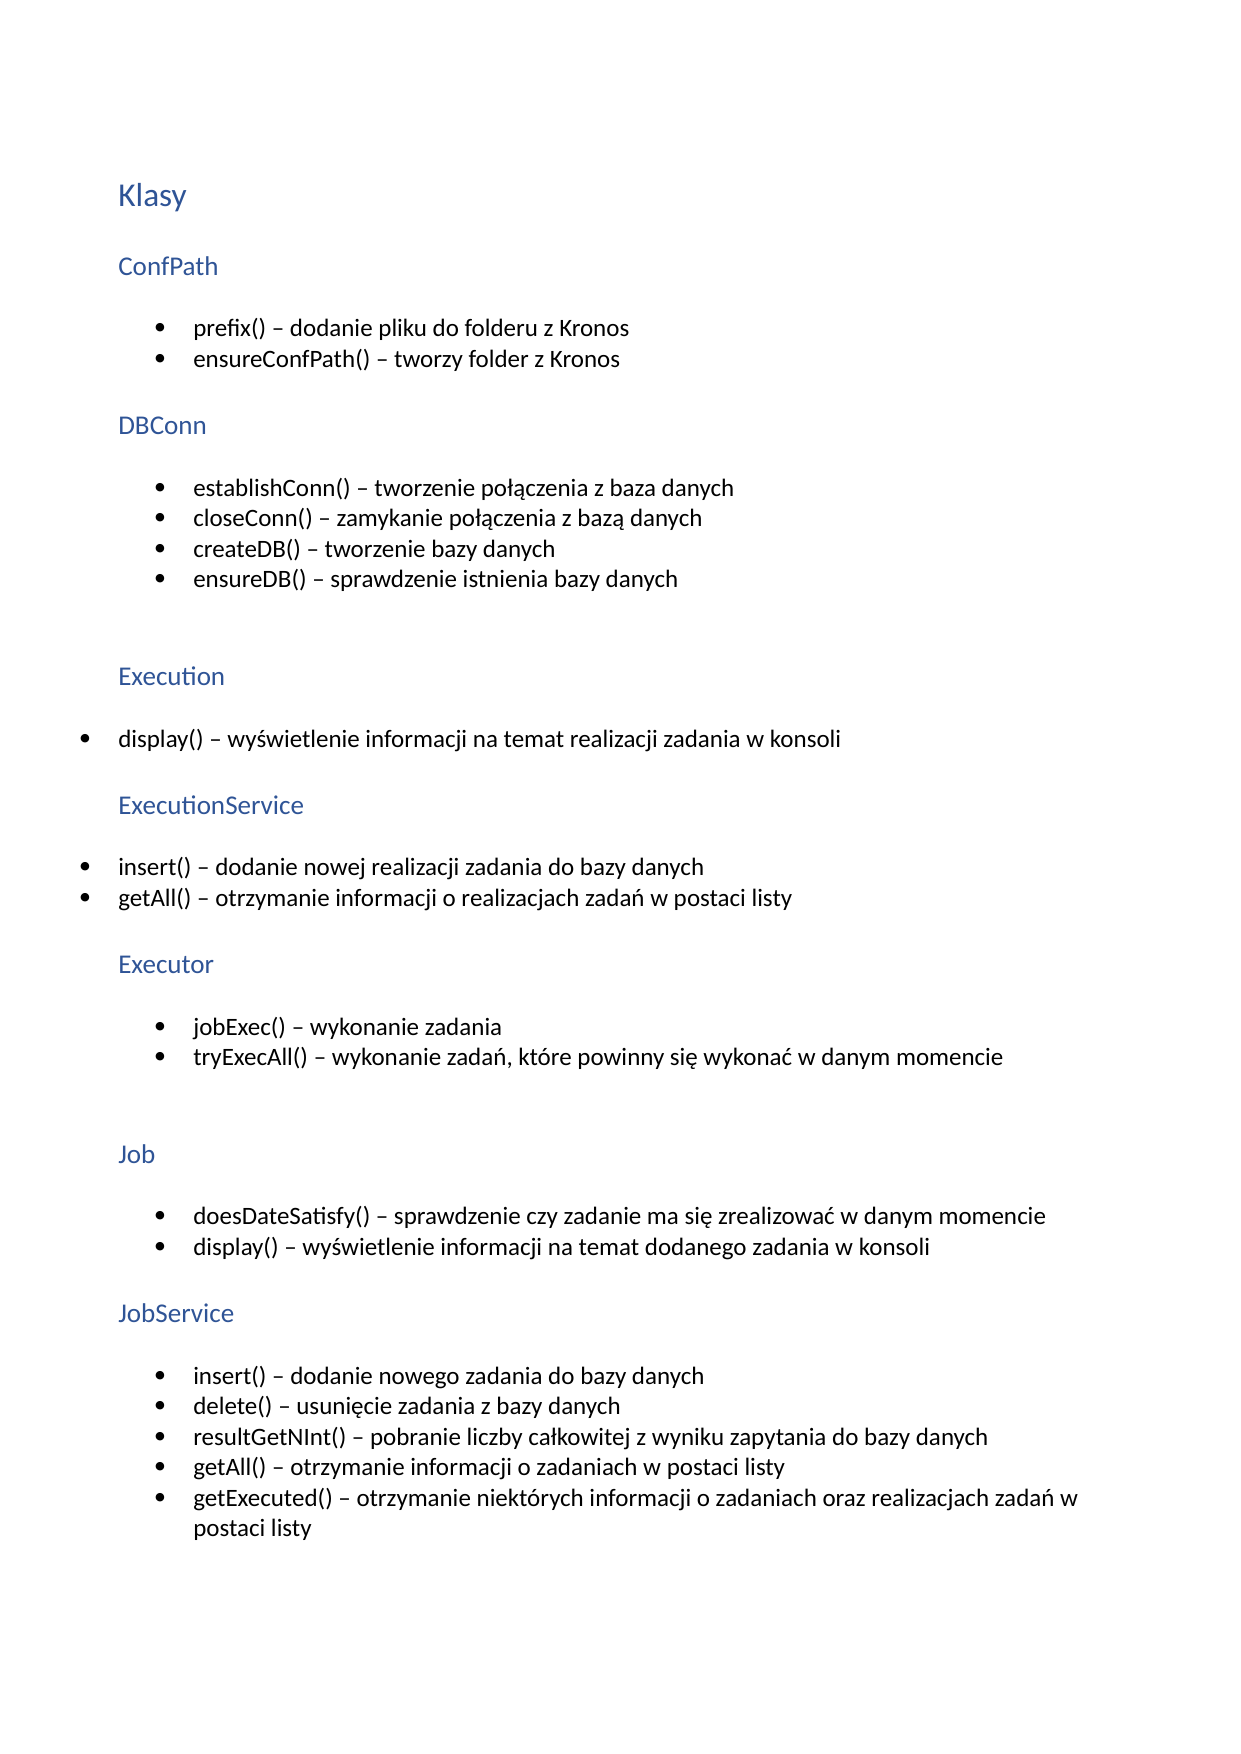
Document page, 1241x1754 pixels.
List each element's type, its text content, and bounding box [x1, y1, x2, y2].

list prefix() – dodanie pliku do folderu z Kronos [156, 313, 1122, 343]
list getExecuted() – otrzymanie niektórych informacji o zadaniach oraz realizacjach zadań w postaci listy [156, 1482, 1122, 1543]
list display() – wyświetlenie informacji na temat dodanego zadania w konsoli [156, 1231, 1122, 1262]
subtitle ConfPath [118, 249, 1122, 282]
subtitle Klasy [118, 174, 1122, 214]
list insert() – dodanie nowego zadania do bazy danych [156, 1360, 1122, 1390]
list ensureDB() – sprawdzenie istnienia bazy danych [156, 563, 1122, 594]
subtitle DBConn [118, 408, 1122, 441]
list establishConn() – tworzenie połączenia z baza danych [156, 472, 1122, 502]
subtitle Executor [118, 947, 1122, 980]
list insert() – dodanie nowej realizacji zadania do bazy danych [81, 851, 1122, 882]
list display() – wyświetlenie informacji na temat realizacji zadania w konsoli [81, 723, 1122, 753]
list delete() – usunięcie zadania z bazy danych [156, 1390, 1122, 1421]
subtitle Execution [118, 659, 1122, 692]
list ensureConfPath() – tworzy folder z Kronos [156, 343, 1122, 374]
list getAll() – otrzymanie informacji o realizacjach zadań w postaci listy [81, 882, 1122, 912]
list jobExec() – wykonanie zadania [156, 1011, 1122, 1041]
subtitle Job [118, 1137, 1122, 1170]
list resultGetNInt() – pobranie liczby całkowitej z wyniku zapytania do bazy danych [156, 1421, 1122, 1451]
list closeConn() – zamykanie połączenia z bazą danych [156, 502, 1122, 533]
list getAll() – otrzymanie informacji o zadaniach w postaci listy [156, 1451, 1122, 1482]
list tryExecAll() – wykonanie zadań, które powinny się wykonać w danym momencie [156, 1041, 1122, 1072]
list doesDateSatisfy() – sprawdzenie czy zadanie ma się zrealizować w danym momencie [156, 1201, 1122, 1231]
subtitle JobService [118, 1296, 1122, 1329]
list createDB() – tworzenie bazy danych [156, 533, 1122, 563]
subtitle ExecutionService [118, 788, 1122, 821]
